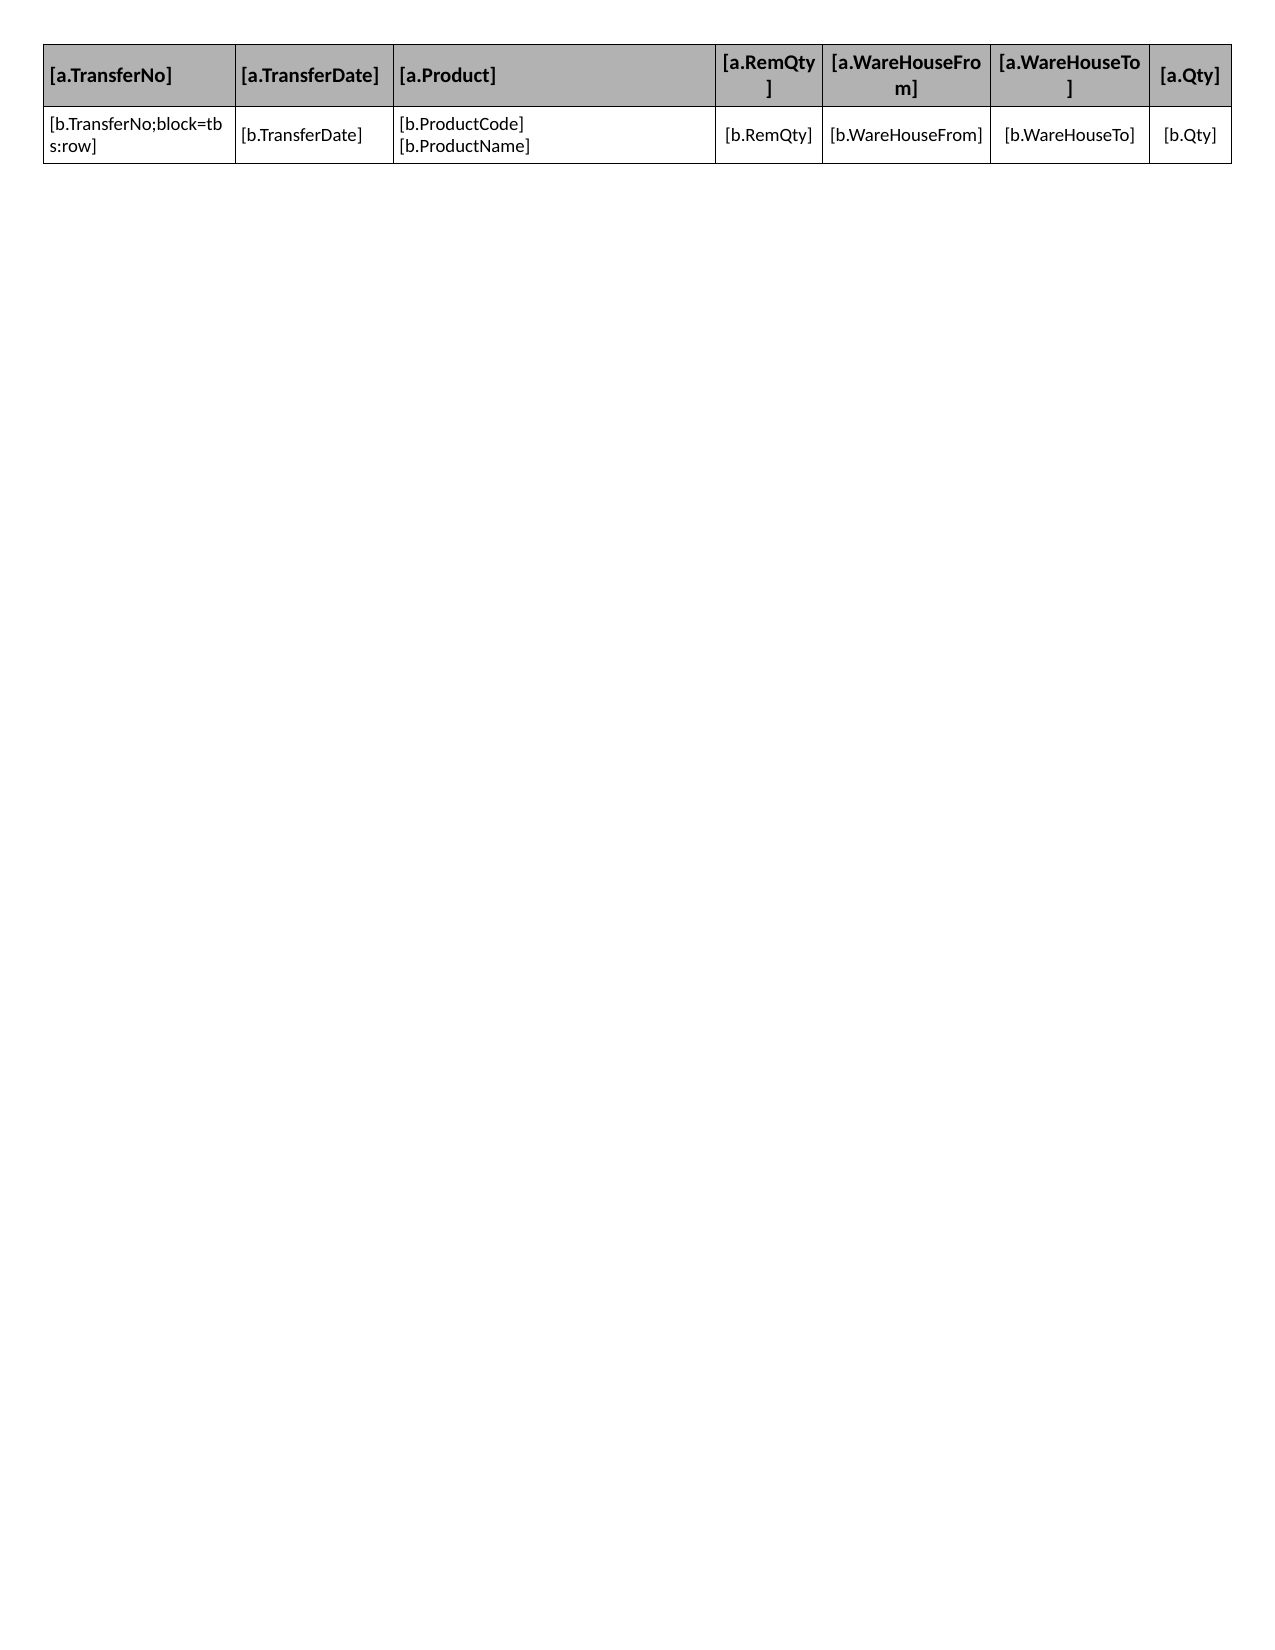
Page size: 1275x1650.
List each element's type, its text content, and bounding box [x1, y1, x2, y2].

table_cell [b.WareHouseTo] [991, 107, 1149, 163]
table_header [a.Qty] [1150, 45, 1231, 106]
table_cell [b.TransferDate] [236, 107, 393, 163]
table_cell [b.ProductCode] [b.ProductName] [394, 107, 715, 163]
table_cell [b.Qty] [1150, 107, 1231, 163]
table_header [a.Product] [394, 45, 715, 106]
table_cell [b.WareHouseFrom] [823, 107, 990, 163]
table_header [a.WareHouseTo] [991, 45, 1149, 106]
table_header [a.TransferDate] [236, 45, 393, 106]
table_header [a.WareHouseFrom] [823, 45, 990, 106]
table_header [a.RemQty] [716, 45, 822, 106]
table_cell [b.TransferNo;block=tbs:row] [44, 107, 235, 163]
table_cell [b.RemQty] [716, 107, 822, 163]
table_header [a.TransferNo] [44, 45, 235, 106]
